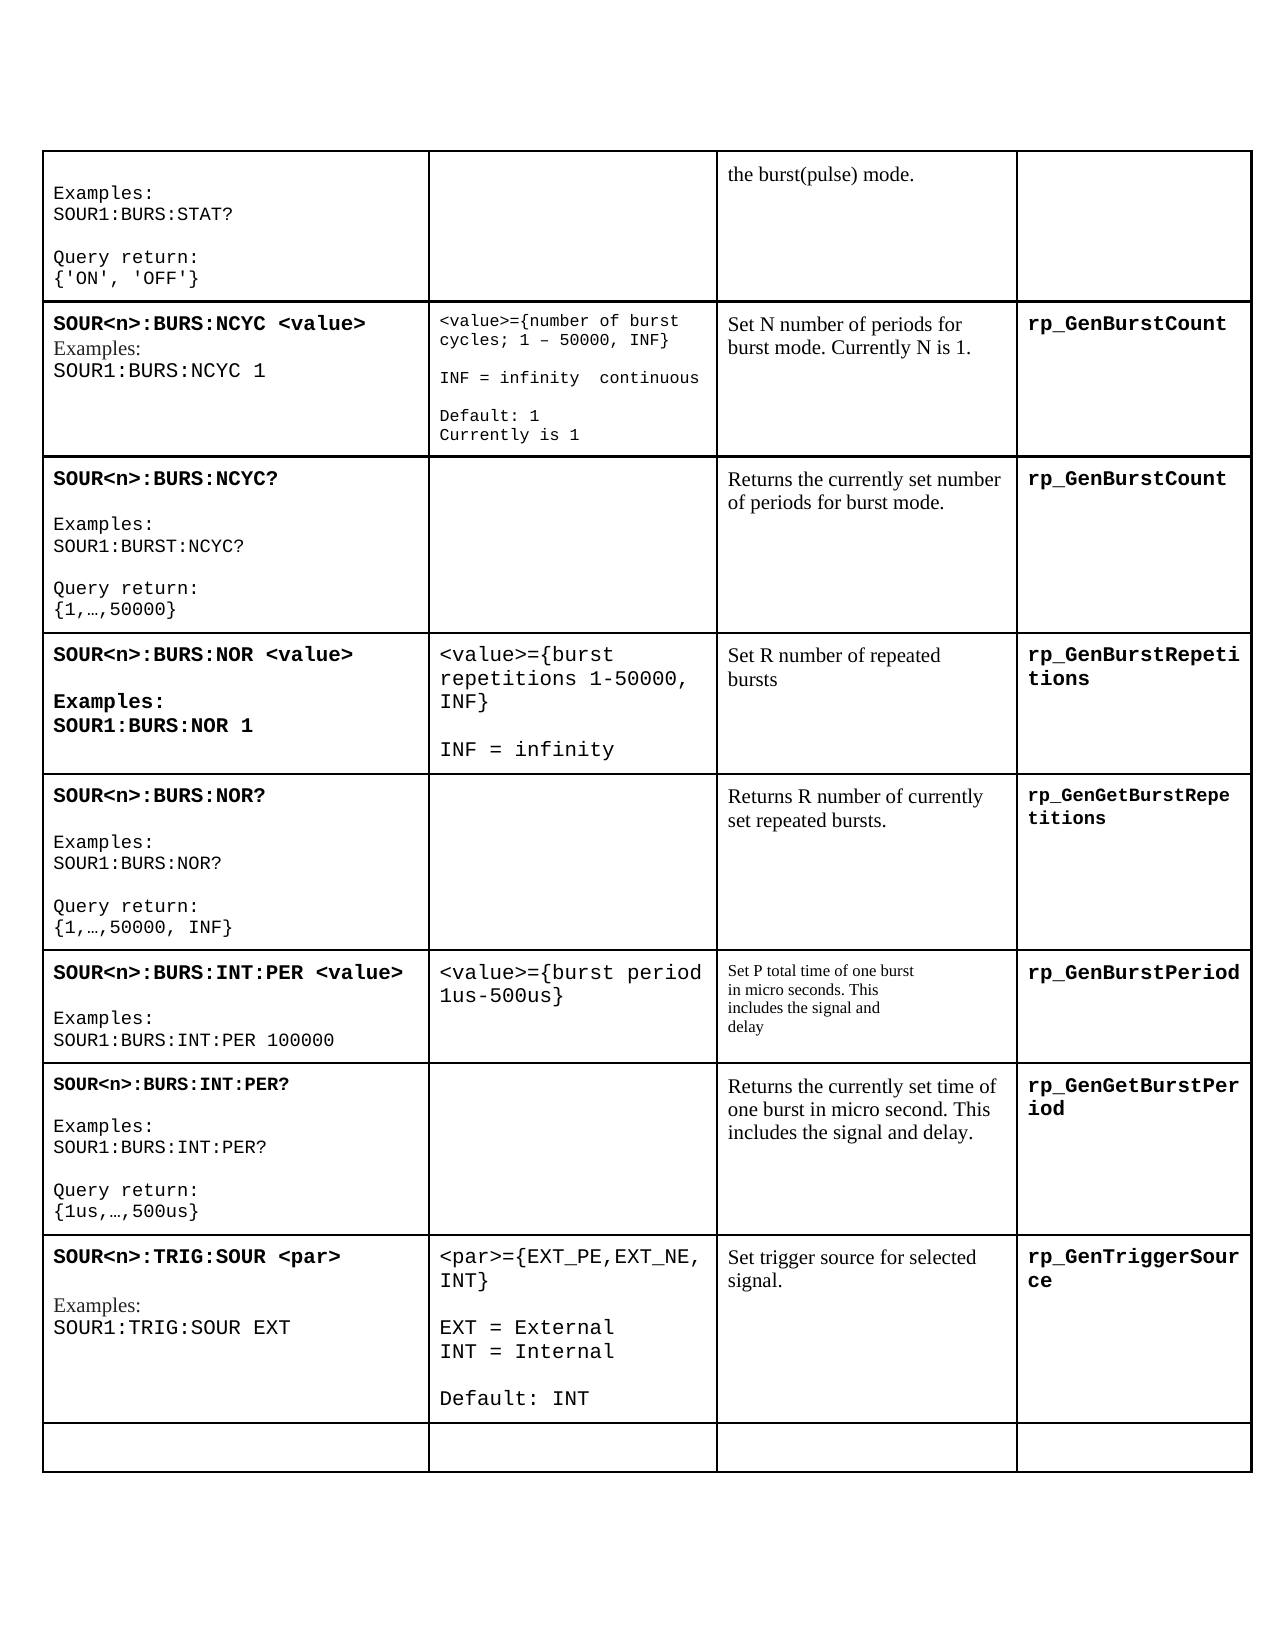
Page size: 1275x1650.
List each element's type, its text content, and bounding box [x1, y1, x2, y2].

table_cell SOUR<n>:BURS:INT:PER? Examples: SOUR1:BURS:INT:PER? Query return: {1us,…,500us} [44, 1064, 428, 1234]
table_cell Returns R number of currently set repeated bursts. [718, 775, 1016, 949]
table_cell [44, 1424, 428, 1471]
table_cell rp_GenTriggerSource [1018, 1236, 1250, 1422]
table_cell SOUR<n>:BURS:NCYC? Examples: SOUR1:BURST:NCYC? Query return: {1,…,50000} [44, 458, 428, 632]
table_cell [1018, 1424, 1250, 1471]
table_cell SOUR<n>:BURS:INT:PER <value> Examples: SOUR1:BURS:INT:PER 100000 [44, 951, 428, 1062]
table_cell <par>={EXT_PE,EXT_NE,INT} EXT = External INT = Internal Default: INT [430, 1236, 716, 1422]
table_cell <value>={burst period 1us-500us} [430, 951, 716, 1062]
table_cell Set trigger source for selected signal. [718, 1236, 1016, 1422]
table_cell rp_GenBurstCount [1018, 458, 1250, 632]
table_cell <value>={number of burst cycles; 1 – 50000, INF} INF = infinity ­ continuous Default: 1 Currently is 1 [430, 303, 716, 455]
table_cell Set R number of repeated bursts [718, 634, 1016, 773]
table_cell Returns the currently set time of one burst in micro second. This includes the signal and delay. [718, 1064, 1016, 1234]
table_cell <value>={burst repetitions 1-50000, INF} INF = infinity [430, 634, 716, 773]
table_cell rp_GenBurstPeriod [1018, 951, 1250, 1062]
table_cell SOUR<n>:TRIG:SOUR <par> Examples: SOUR1:TRIG:SOUR EXT [44, 1236, 428, 1422]
table_cell Set P total time of one burst in micro seconds. This includes the signal and delay [718, 951, 1016, 1062]
table_cell rp_GenBurstCount [1018, 303, 1250, 455]
table_cell rp_GenBurstRepetitions [1018, 634, 1250, 773]
table_cell [430, 1424, 716, 1471]
table_cell [1018, 152, 1250, 300]
table_cell [430, 458, 716, 632]
table_cell Set N number of periods for burst mode. Currently N is 1. [718, 303, 1016, 455]
table_cell [430, 1064, 716, 1234]
table_cell [430, 152, 716, 300]
table_cell SOUR<n>:BURS:NOR <value> Examples: SOUR1:BURS:NOR 1 [44, 634, 428, 773]
table_cell [718, 1424, 1016, 1471]
table_cell rp_GenGetBurstRepetitions [1018, 775, 1250, 949]
table_cell Examples: SOUR1:BURS:STAT? Query return: {'ON', 'OFF'} [44, 152, 428, 300]
table_cell [430, 775, 716, 949]
table_cell SOUR<n>:BURS:NCYC <value> Examples: SOUR1:BURS:NCYC 1 [44, 303, 428, 455]
table_cell SOUR<n>:BURS:NOR? Examples: SOUR1:BURS:NOR? Query return: {1,…,50000, INF} [44, 775, 428, 949]
table_cell the burst(pulse) mode. [718, 152, 1016, 300]
table_cell rp_GenGetBurstPeriod [1018, 1064, 1250, 1234]
table_cell Returns the currently set number of periods for burst mode. [718, 458, 1016, 632]
